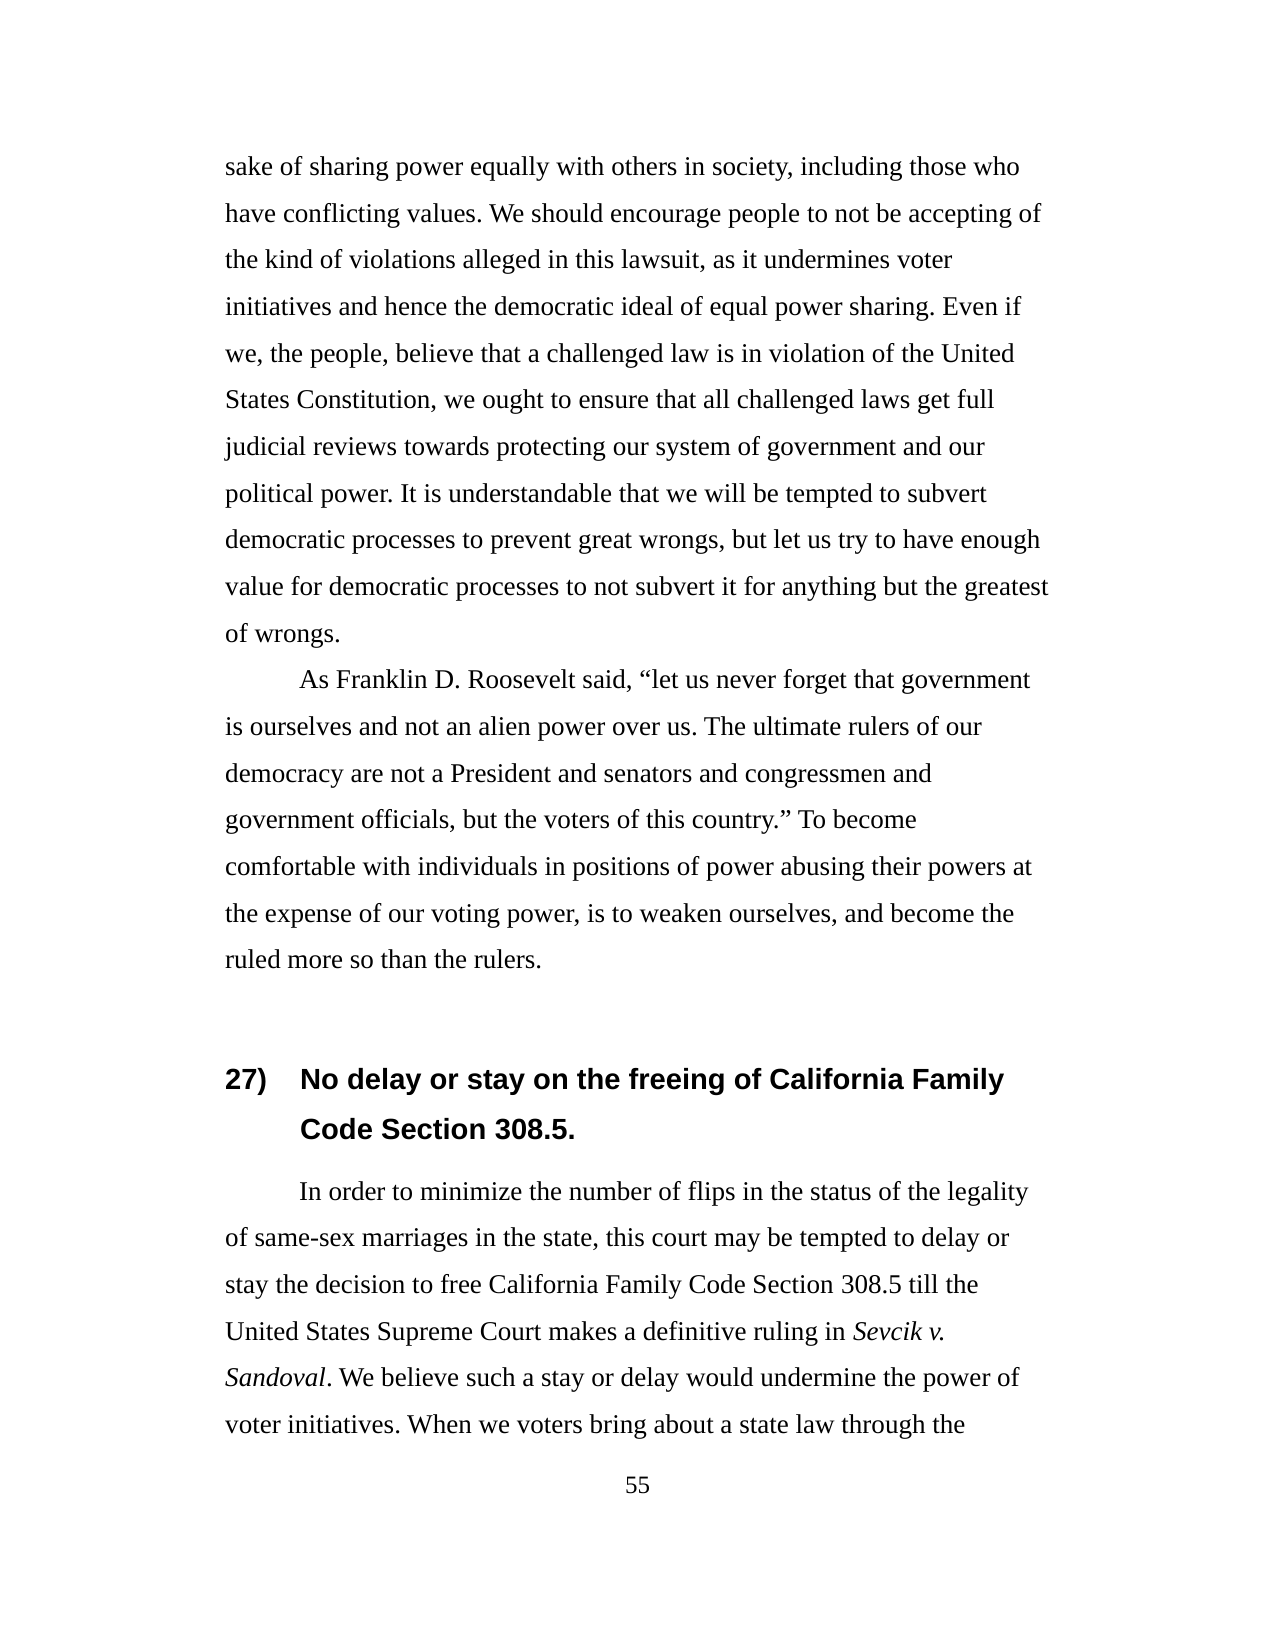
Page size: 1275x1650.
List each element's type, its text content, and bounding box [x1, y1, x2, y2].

text sake of sharing power equally with others in society, including those who have conflicting values. We should encourage people to not be accepting of the kind of violations alleged in this lawsuit, as it undermines voter initiatives and hence the democratic ideal of equal power sharing. Even if we, the people, believe that a challenged law is in violation of the United States Constitution, we ought to ensure that all challenged laws get full judicial reviews towards protecting our system of government and our political power. It is understandable that we will be tempted to subvert democratic processes to prevent great wrongs, but let us try to have enough value for democratic processes to not subvert it for anything but the greatest of wrongs. [225, 150, 1050, 648]
text In order to minimize the number of flips in the status of the legality of same-sex marriages in the state, this court may be tempted to delay or stay the decision to free California Family Code Section 308.5 till the United States Supreme Court makes a definitive ruling in Sevcik v. Sandoval. We believe such a stay or delay would undermine the power of voter initiatives. When we voters bring about a state law through the [225, 1175, 1050, 1439]
subtitle No delay or stay on the freeing of California Family Code Section 308.5. [225, 1062, 1050, 1146]
text As Franklin D. Roosevelt said, “let us never forget that government is ourselves and not an alien power over us. The ultimate rulers of our democracy are not a President and senators and congressmen and government officials, but the voters of this country.” To become comfortable with individuals in positions of power abusing their powers at the expense of our voting power, is to weaken ourselves, and become the ruled more so than the rulers. [225, 663, 1050, 974]
